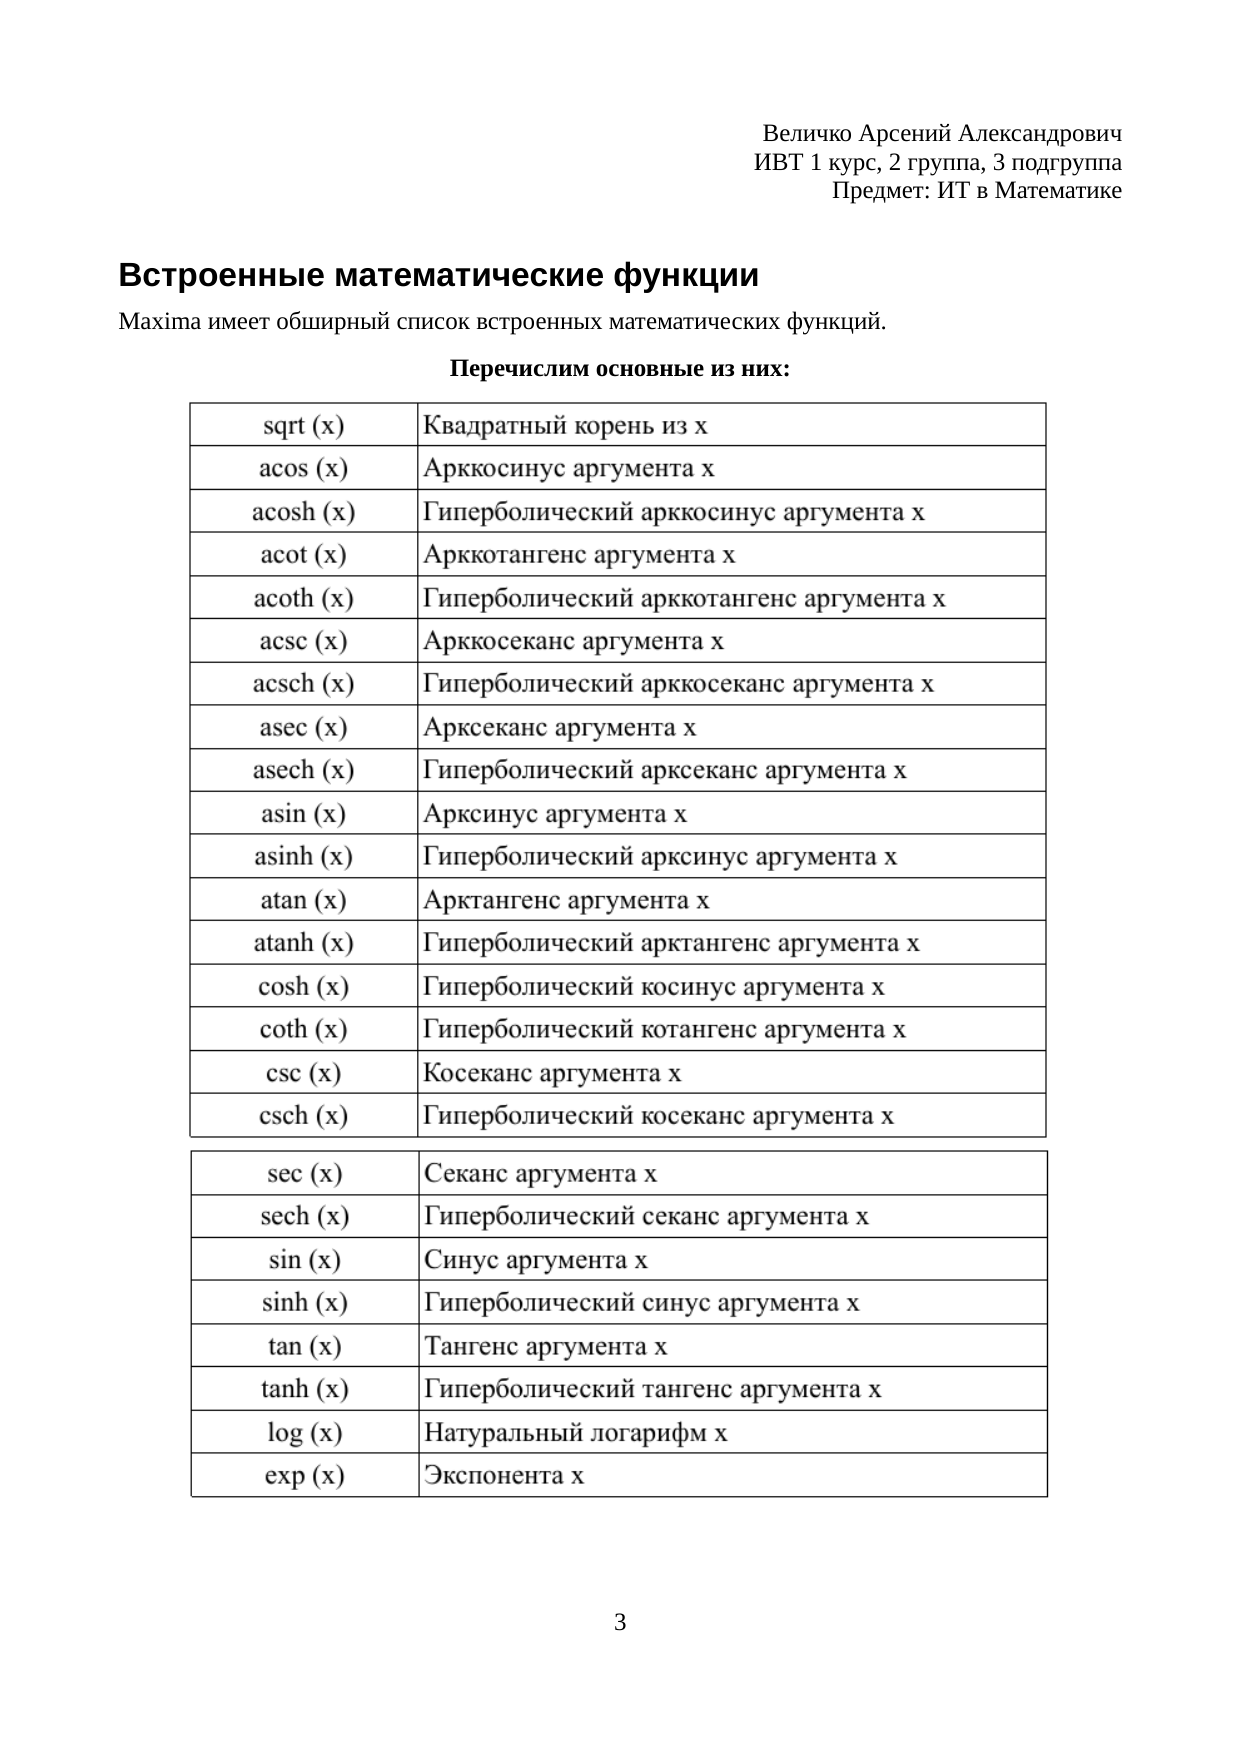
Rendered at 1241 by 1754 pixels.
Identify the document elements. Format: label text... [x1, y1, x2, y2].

picture [187, 401, 1053, 1500]
text Перечислим основные из них: [118, 353, 1122, 382]
subtitle Встроенные математические функции [118, 255, 1122, 293]
text Maxima имеет обширный список встроенных математических функций. [118, 306, 1122, 334]
